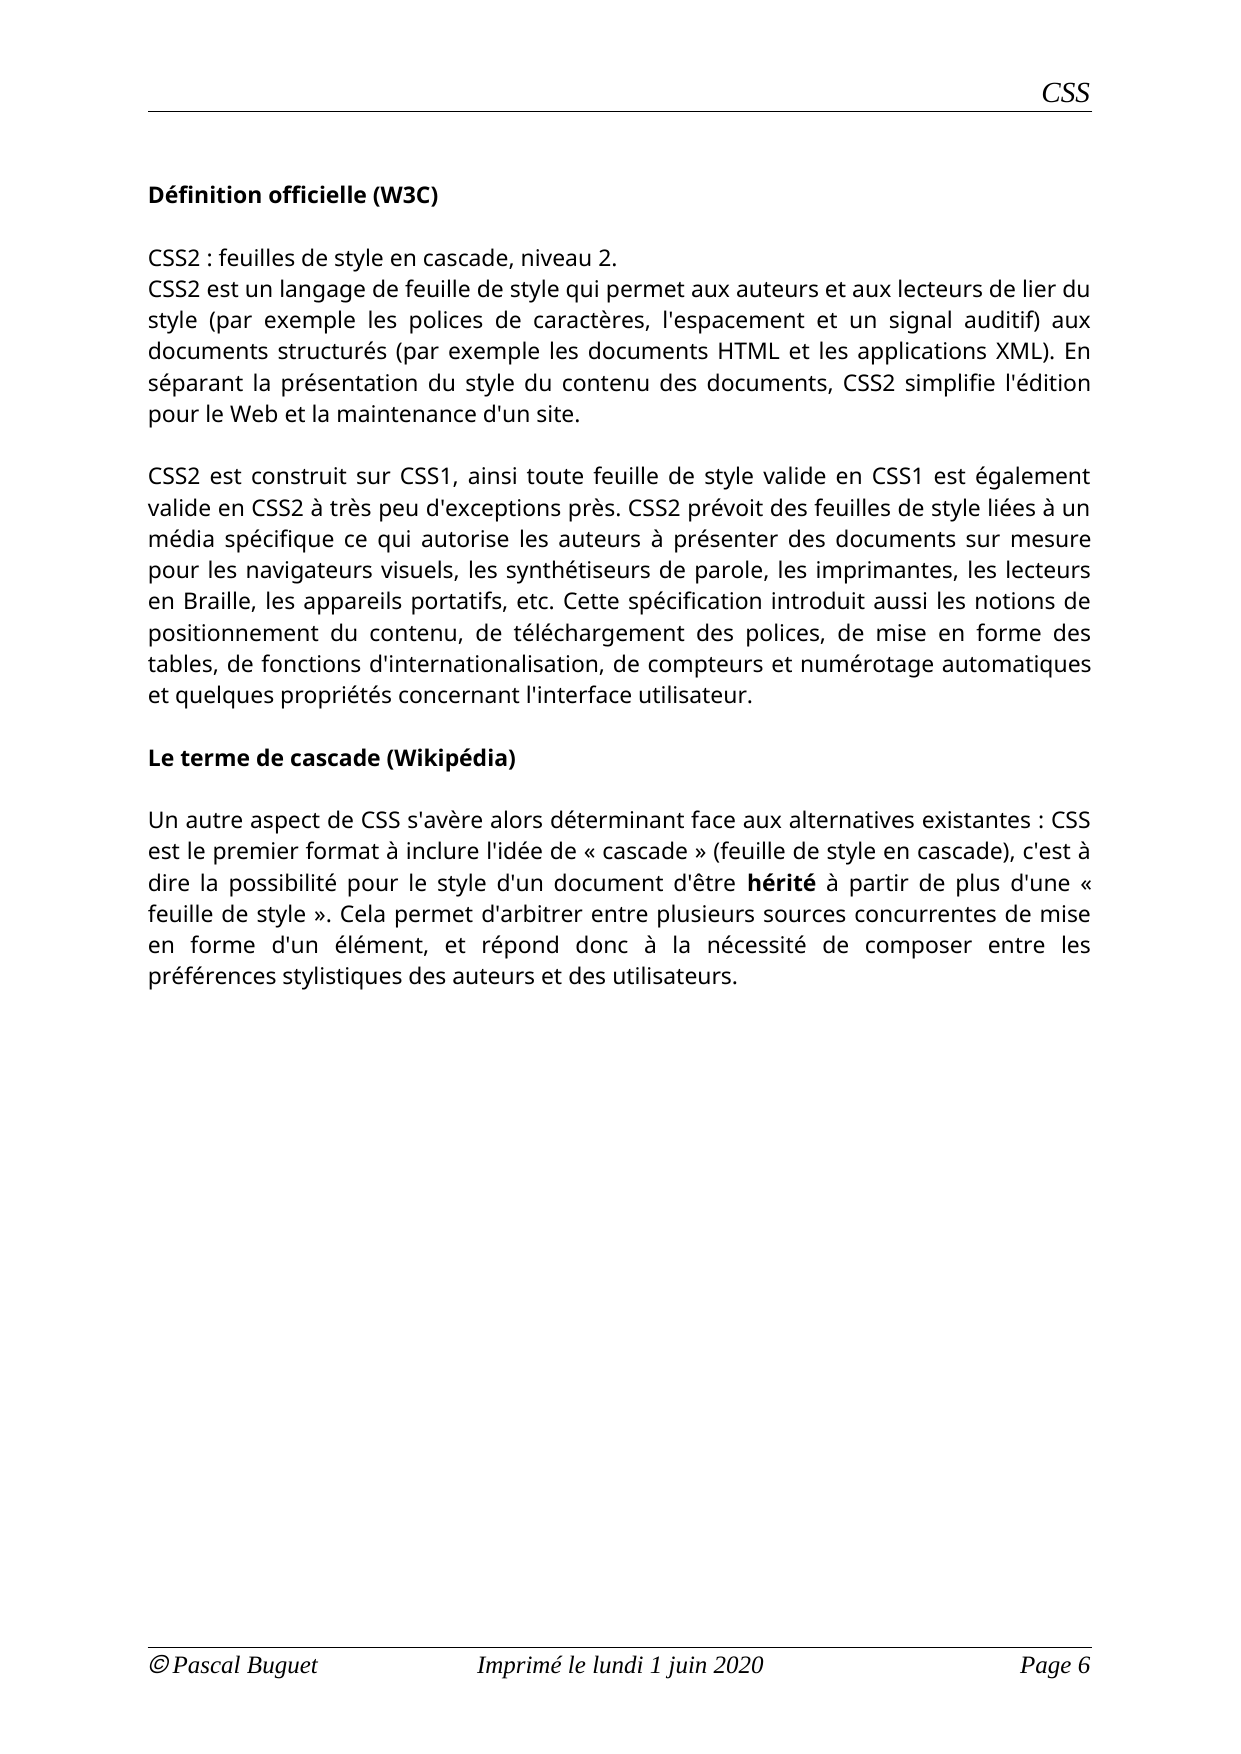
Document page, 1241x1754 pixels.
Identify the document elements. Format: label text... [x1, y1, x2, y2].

text CSS2 est construit sur CSS1, ainsi toute feuille de style valide en CSS1 est également valide en CSS2 à très peu d'exceptions près. CSS2 prévoit des feuilles de style liées à un média spécifique ce qui autorise les auteurs à présenter des documents sur mesure pour les navigateurs visuels, les synthétiseurs de parole, les imprimantes, les lecteurs en Braille, les appareils portatifs, etc. Cette spécification introduit aussi les notions de positionnement du contenu, de téléchargement des polices, de mise en forme des tables, de fonctions d'internationalisation, de compteurs et numérotage automatiques et quelques propriétés concernant l'interface utilisateur. [148, 460, 1092, 710]
text Le terme de cascade (Wikipédia) [148, 741, 1092, 773]
text CSS2 est un langage de feuille de style qui permet aux auteurs et aux lecteurs de lier du style (par exemple les polices de caractères, l'espacement et un signal auditif) aux documents structurés (par exemple les documents HTML et les applications XML). En séparant la présentation du style du contenu des documents, CSS2 simplifie l'édition pour le Web et la maintenance d'un site. [148, 273, 1092, 429]
text Un autre aspect de CSS s'avère alors déterminant face aux alternatives existantes : CSS est le premier format à inclure l'idée de « cascade » (feuille de style en cascade), c'est à dire la possibilité pour le style d'un document d'être hérité à partir de plus d'une « feuille de style ». Cela permet d'arbitrer entre plusieurs sources concurrentes de mise en forme d'un élément, et répond donc à la nécessité de composer entre les préférences stylistiques des auteurs et des utilisateurs. [148, 804, 1092, 991]
text CSS2 : feuilles de style en cascade, niveau 2. [148, 241, 1092, 273]
text Définition officielle (W3C) [148, 179, 1092, 210]
